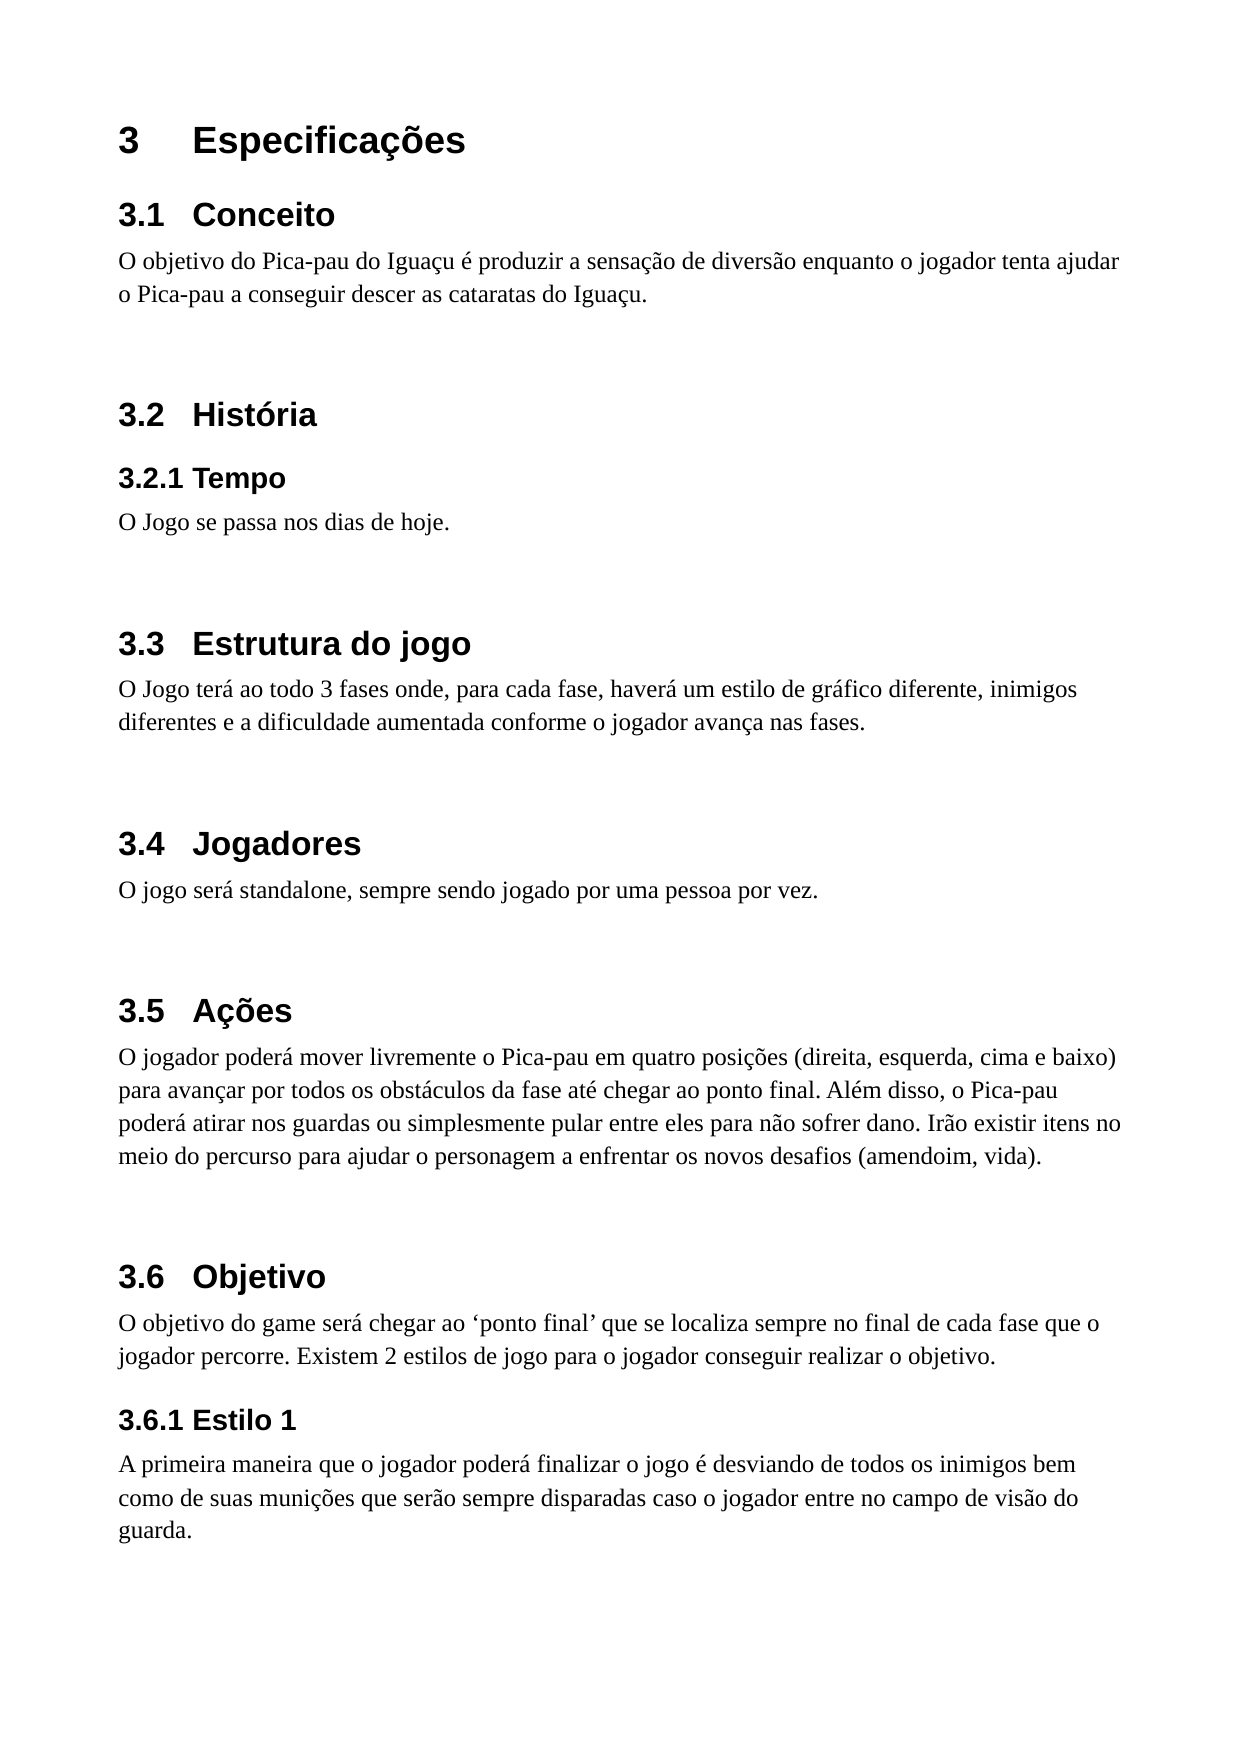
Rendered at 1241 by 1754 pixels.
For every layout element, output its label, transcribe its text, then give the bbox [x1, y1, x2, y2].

text O objetivo do game será chegar ao ‘ponto final’ que se localiza sempre no final de cada fase que o jogador percorre. Existem 2 estilos de jogo para o jogador conseguir realizar o objetivo. [118, 1308, 1122, 1370]
text O jogador poderá mover livremente o Pica-pau em quatro posições (direita, esquerda, cima e baixo) para avançar por todos os obstáculos da fase até chegar ao ponto final. Além disso, o Pica-pau poderá atirar nos guardas ou simplesmente pular entre eles para não sofrer dano. Irão existir itens no meio do percurso para ajudar o personagem a enfrentar os novos desafios (amendoim, vida). [118, 1042, 1122, 1170]
subtitle História [118, 395, 1122, 434]
text O Jogo terá ao todo 3 fases onde, para cada fase, haverá um estilo de gráfico diferente, inimigos diferentes e a dificuldade aumentada conforme o jogador avança nas fases. [118, 674, 1122, 736]
subtitle Ações [118, 991, 1122, 1029]
subtitle Jogadores [118, 823, 1122, 862]
text O objetivo do Pica-pau do Iguaçu é produzir a sensação de diversão enquanto o jogador tenta ajudar o Pica-pau a conseguir descer as cataratas do Iguaçu. [118, 246, 1122, 308]
subtitle Conceito [118, 195, 1122, 234]
subtitle Especificações [118, 118, 1122, 162]
text A primeira maneira que o jogador poderá finalizar o jogo é desviando de todos os inimigos bem como de suas munições que serão sempre disparadas caso o jogador entre no campo de visão do guarda. [118, 1449, 1122, 1544]
subtitle Estrutura do jogo [118, 623, 1122, 662]
subtitle Objetivo [118, 1257, 1122, 1296]
text O Jogo se passa nos dias de hoje. [118, 507, 1122, 536]
text O jogo será standalone, sempre sendo jogado por uma pessoa por vez. [118, 875, 1122, 903]
subtitle Tempo [118, 461, 1122, 495]
subtitle Estilo 1 [118, 1403, 1122, 1437]
